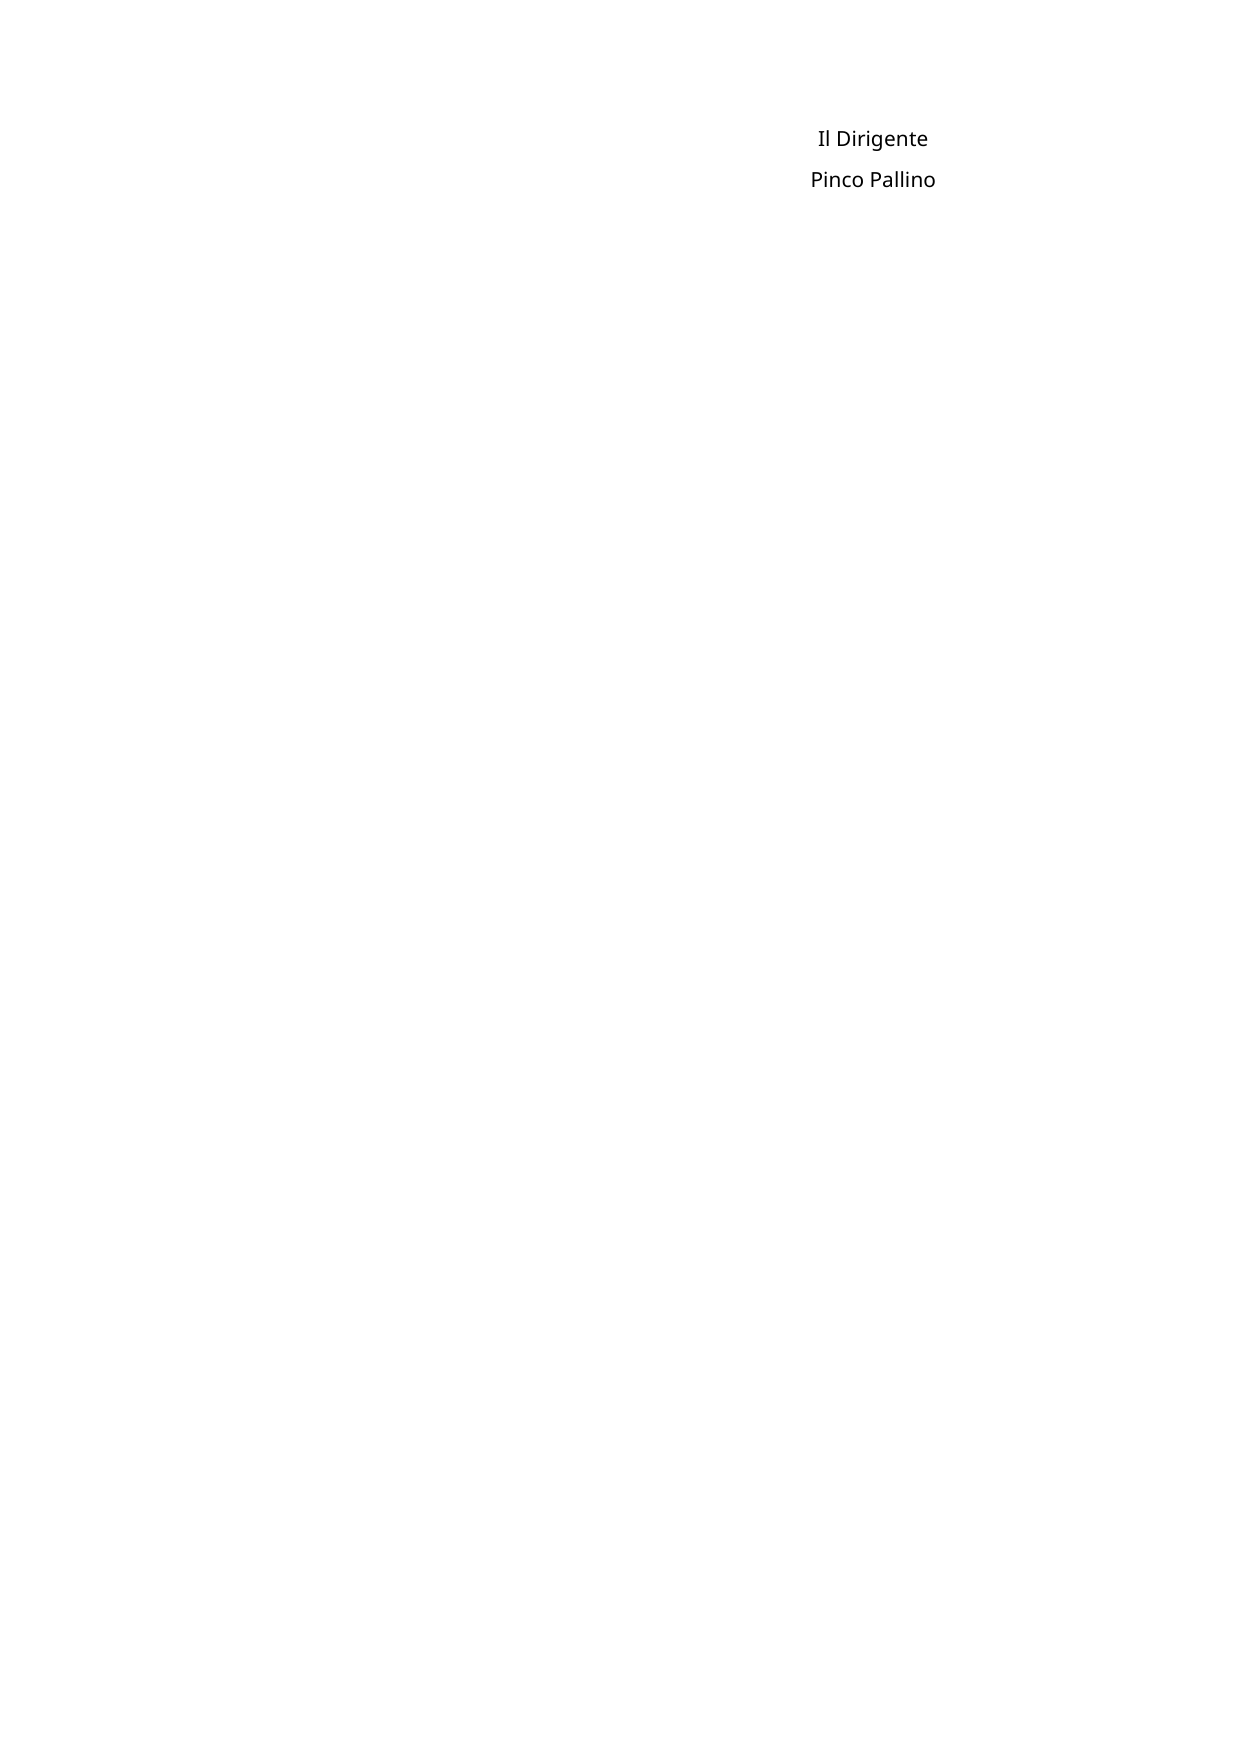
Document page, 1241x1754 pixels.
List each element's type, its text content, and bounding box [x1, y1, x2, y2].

table_header Il Dirigente Pinco Pallino [624, 118, 1122, 212]
table_header [118, 118, 126, 212]
table_header [126, 118, 624, 212]
